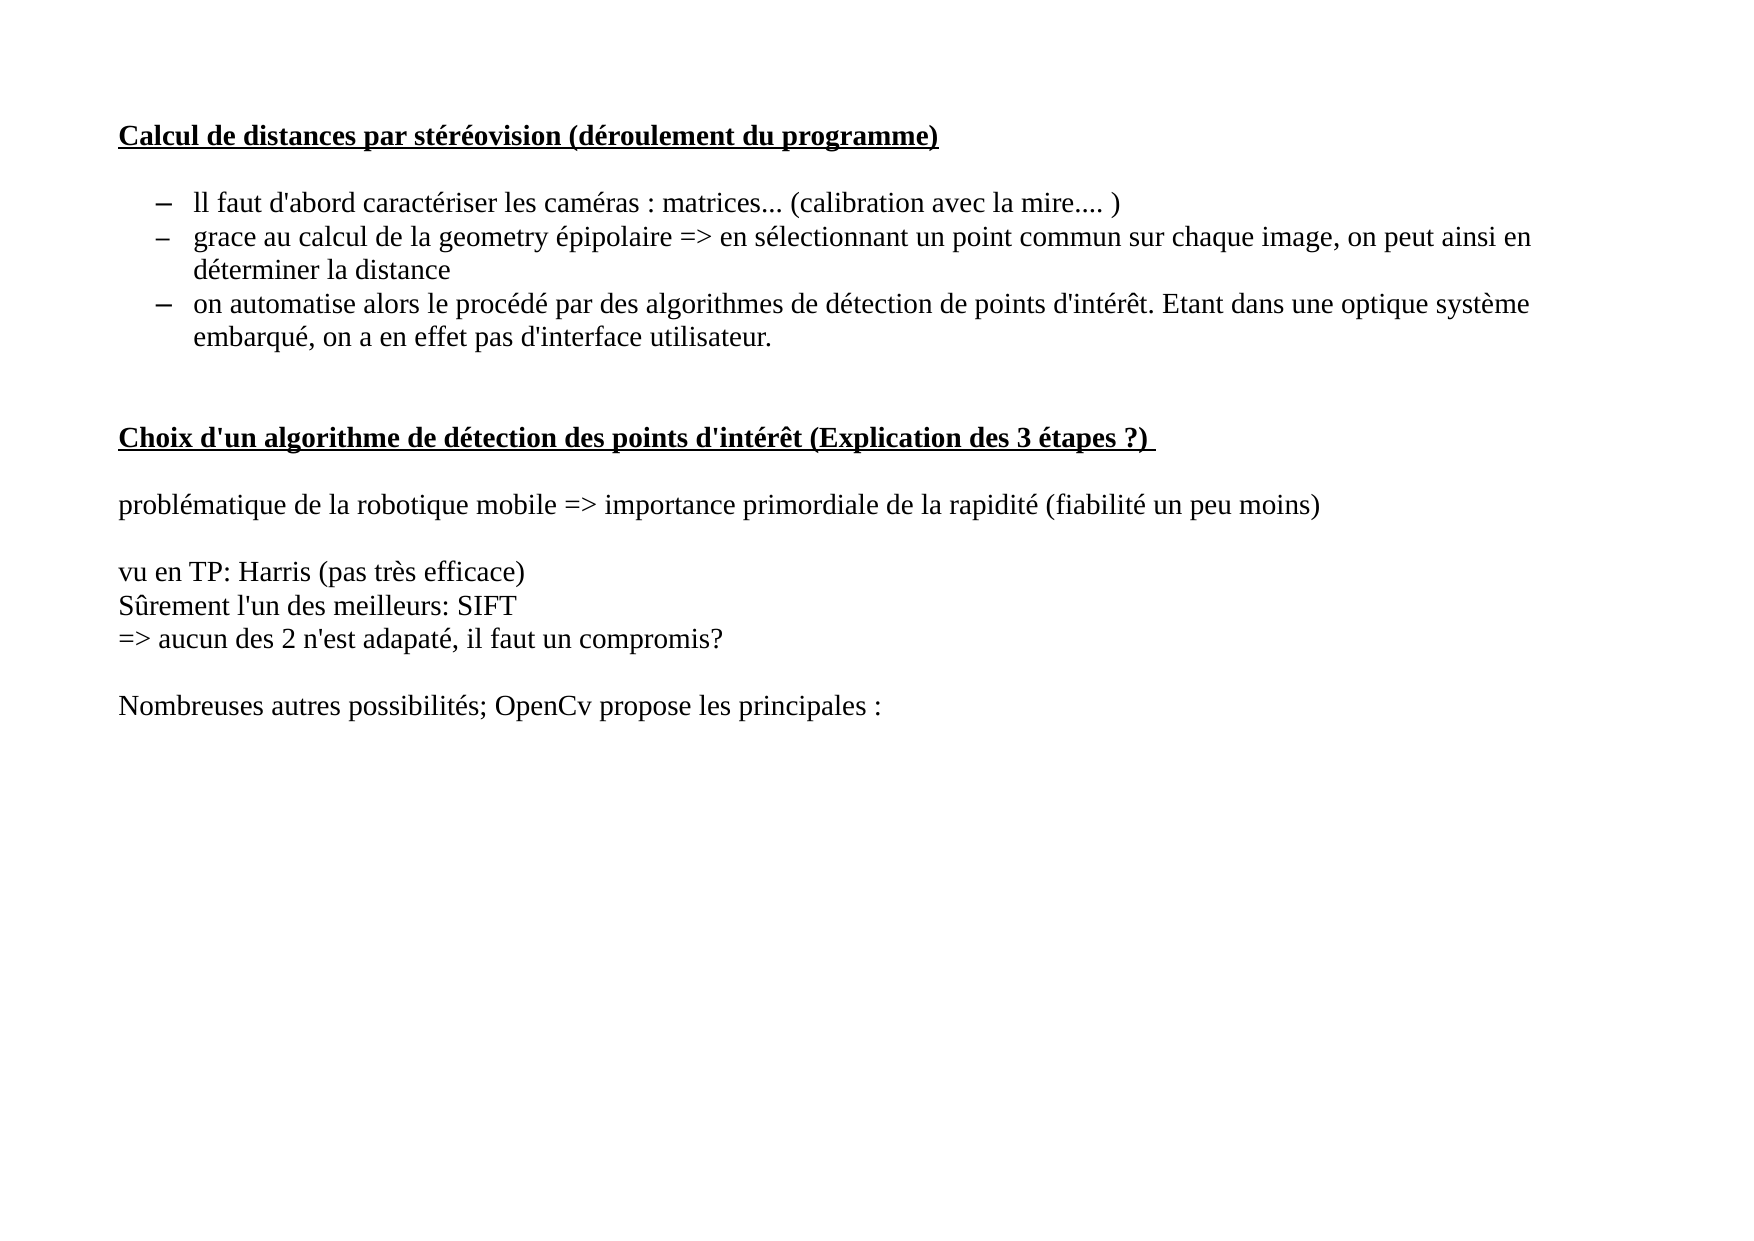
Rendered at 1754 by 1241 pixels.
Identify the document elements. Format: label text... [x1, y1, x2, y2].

text Nombreuses autres possibilités; OpenCv propose les principales : [118, 688, 1636, 722]
text Sûrement l'un des meilleurs: SIFT [118, 588, 1636, 621]
list grace au calcul de la geometry épipolaire => en sélectionnant un point commun sur chaque image, on peut ainsi en déterminer la distance [156, 219, 1636, 286]
text Calcul de distances par stéréovision (déroulement du programme) [118, 118, 1636, 152]
list on automatise alors le procédé par des algorithmes de détection de points d'intérêt. Etant dans une optique système embarqué, on a en effet pas d'interface utilisateur. [156, 286, 1636, 353]
list ll faut d'abord caractériser les caméras : matrices... (calibration avec la mire.... ) [156, 185, 1636, 219]
text vu en TP: Harris (pas très efficace) [118, 554, 1636, 588]
text problématique de la robotique mobile => importance primordiale de la rapidité (fiabilité un peu moins) [118, 487, 1636, 521]
text Choix d'un algorithme de détection des points d'intérêt (Explication des 3 étapes ?) [118, 420, 1636, 454]
text => aucun des 2 n'est adapaté, il faut un compromis? [118, 621, 1636, 655]
